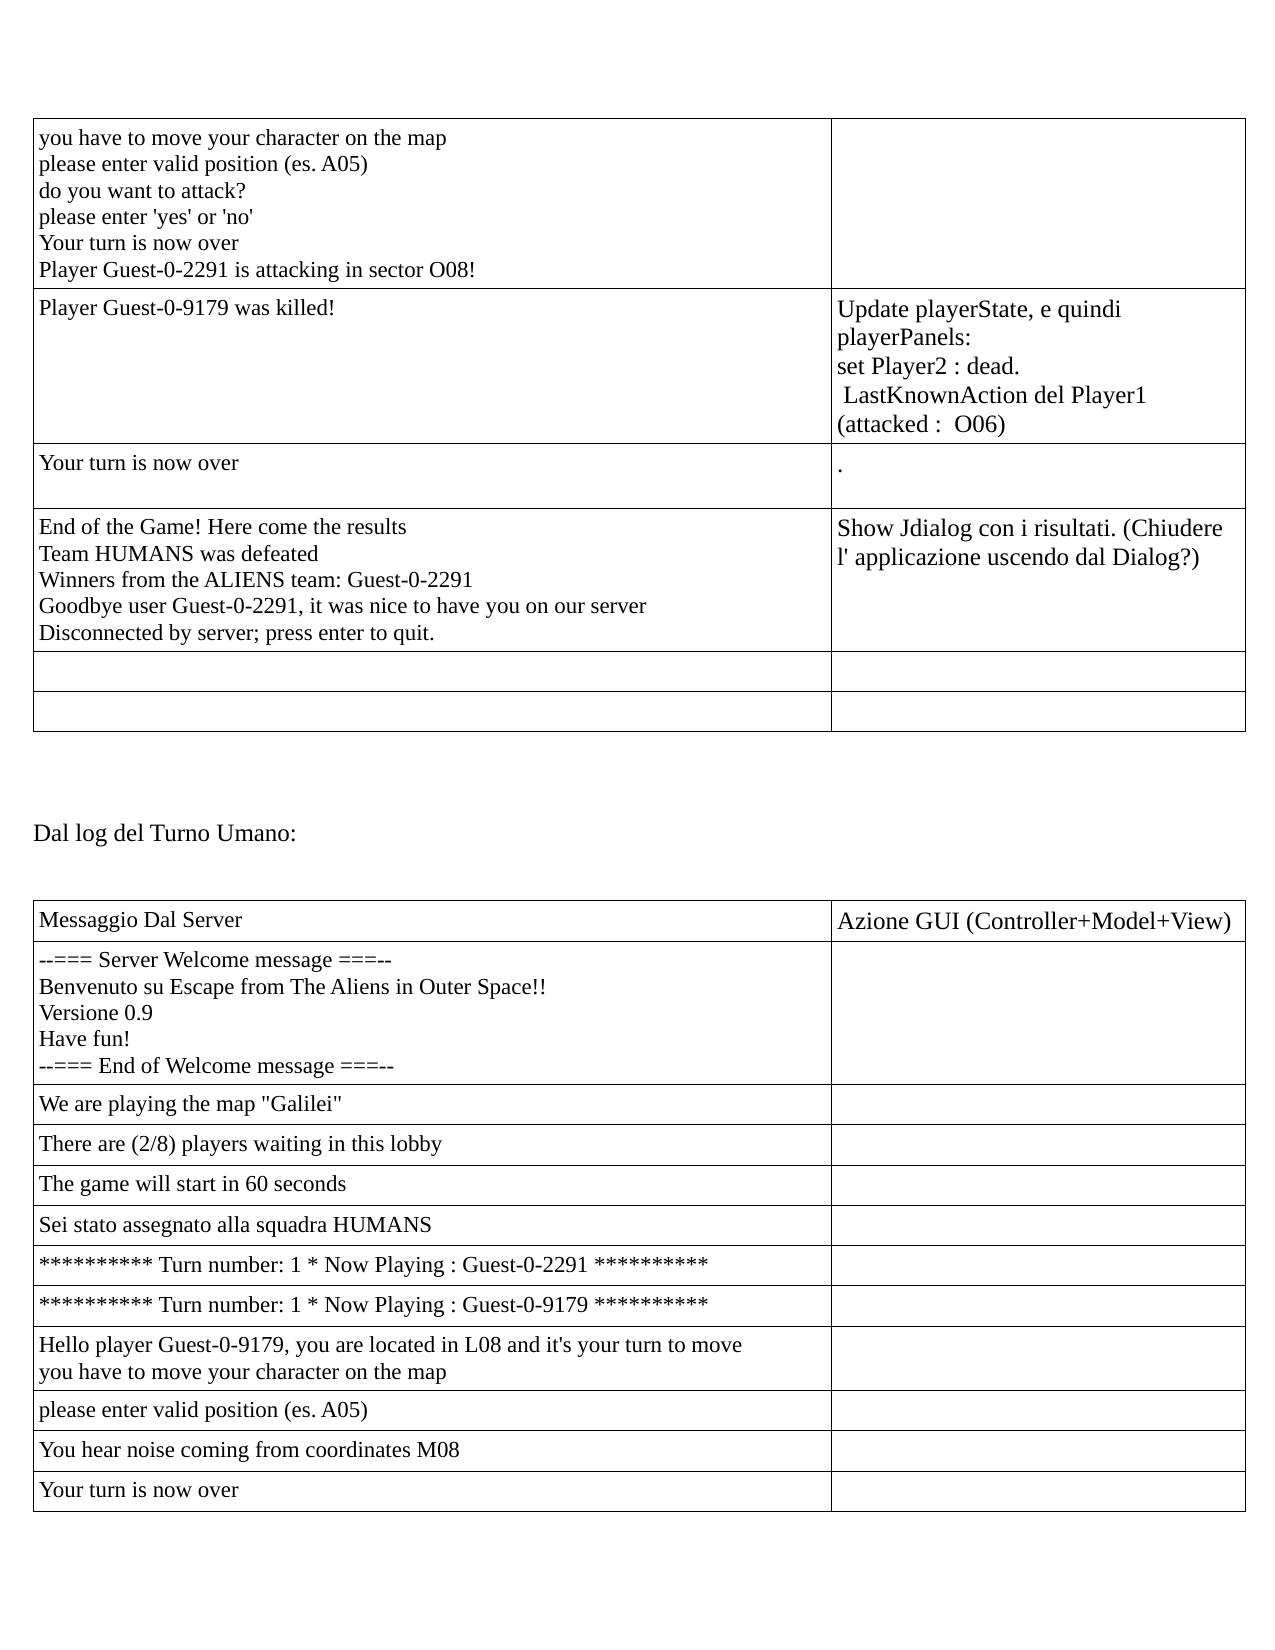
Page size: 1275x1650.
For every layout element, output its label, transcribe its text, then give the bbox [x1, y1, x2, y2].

table_cell [832, 1206, 1245, 1245]
table_cell [34, 652, 831, 691]
table_cell [832, 1166, 1245, 1205]
table_cell Your turn is now over [34, 444, 831, 507]
table_cell [832, 1472, 1245, 1511]
text Dal log del Turno Umano: [33, 818, 1245, 846]
table_cell There are (2/8) players waiting in this lobby [34, 1125, 831, 1164]
table_cell --=== Server Welcome message ===-- Benvenuto su Escape from The Aliens in Outer Space!! Versione 0.9 Have fun! --=== End of Welcome message ===-- [34, 942, 831, 1084]
table_cell We are playing the map "Galilei" [34, 1085, 831, 1124]
table_header Azione GUI (Controller+Model+View) [832, 901, 1245, 941]
table_cell [832, 1085, 1245, 1124]
table_cell [832, 1431, 1245, 1471]
table_cell . [832, 444, 1245, 507]
table_cell ********** Turn number: 1 * Now Playing : Guest-0-9179 ********** [34, 1286, 831, 1326]
table_cell End of the Game! Here come the results Team HUMANS was defeated Winners from the ALIENS team: Guest-0-2291 Goodbye user Guest-0-2291, it was nice to have you on our server Disconnected by server; press enter to quit. [34, 509, 831, 651]
table_header Messaggio Dal Server [34, 901, 831, 941]
table_cell you have to move your character on the map please enter valid position (es. A05) do you want to attack? please enter 'yes' or 'no' Your turn is now over Player Guest-0-2291 is attacking in sector O08! [34, 119, 831, 288]
table_cell Update playerState, e quindi playerPanels: set Player2 : dead. LastKnownAction del Player1 (attacked : O06) [832, 289, 1245, 443]
table_cell [832, 1246, 1245, 1285]
table_cell Sei stato assegnato alla squadra HUMANS [34, 1206, 831, 1245]
table_cell Player Guest-0-9179 was killed! [34, 289, 831, 443]
table_cell [832, 1286, 1245, 1326]
table_cell [832, 692, 1245, 731]
table_cell [832, 1327, 1245, 1390]
table_cell [34, 692, 831, 731]
table_cell The game will start in 60 seconds [34, 1166, 831, 1205]
table_cell [832, 1391, 1245, 1430]
table_cell please enter valid position (es. A05) [34, 1391, 831, 1430]
table_cell [832, 119, 1245, 288]
table_cell Hello player Guest-0-9179, you are located in L08 and it's your turn to move you have to move your character on the map [34, 1327, 831, 1390]
table_cell [832, 942, 1245, 1084]
table_cell [832, 652, 1245, 691]
table_cell Your turn is now over [34, 1472, 831, 1511]
table_cell Show Jdialog con i risultati. (Chiudere l' applicazione uscendo dal Dialog?) [832, 509, 1245, 651]
table_cell [832, 1125, 1245, 1164]
table_cell You hear noise coming from coordinates M08 [34, 1431, 831, 1471]
table_cell ********** Turn number: 1 * Now Playing : Guest-0-2291 ********** [34, 1246, 831, 1285]
